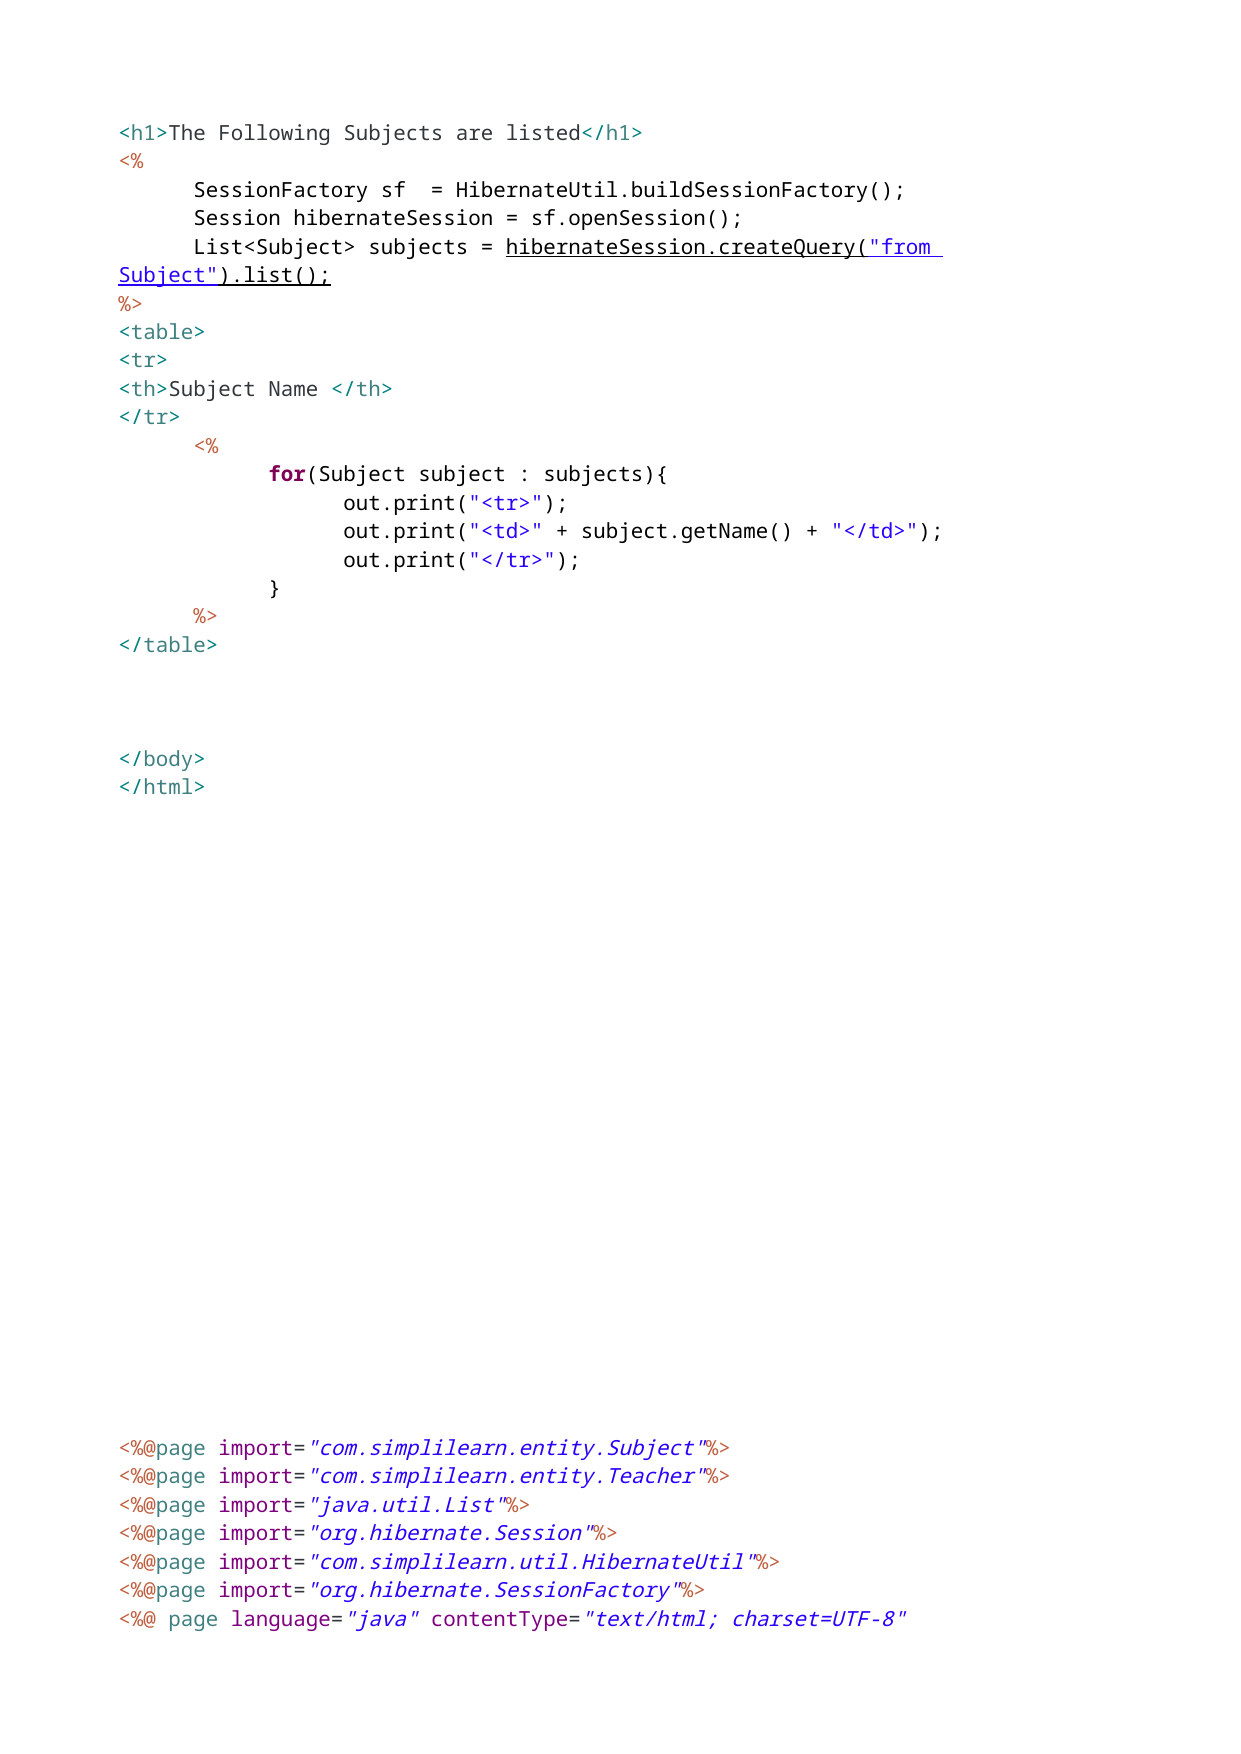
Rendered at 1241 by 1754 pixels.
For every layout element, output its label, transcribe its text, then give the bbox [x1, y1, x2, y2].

text SessionFactory sf = HibernateUtil.buildSessionFactory(); [118, 175, 1122, 203]
text %> [118, 289, 1122, 317]
text </body> [118, 744, 1122, 772]
text for(Subject subject : subjects){ [118, 459, 1122, 488]
text out.print("</tr>"); [118, 545, 1122, 573]
text <% [118, 431, 1122, 459]
text } [118, 573, 1122, 602]
text <%@ page language="java" contentType="text/html; charset=UTF-8" [118, 1604, 1122, 1632]
text <table> [118, 317, 1122, 346]
text <%@page import="java.util.List"%> [118, 1490, 1122, 1518]
text <h1>The Following Subjects are listed</h1> [118, 118, 1122, 147]
text <%@page import="org.hibernate.Session"%> [118, 1518, 1122, 1547]
text <th>Subject Name </th> [118, 374, 1122, 402]
text <tr> [118, 346, 1122, 374]
text </table> [118, 630, 1122, 658]
text out.print("<tr>"); [118, 488, 1122, 516]
text <%@page import="org.hibernate.SessionFactory"%> [118, 1575, 1122, 1604]
text %> [118, 602, 1122, 630]
text <%@page import="com.simplilearn.entity.Teacher"%> [118, 1462, 1122, 1490]
text <%@page import="com.simplilearn.entity.Subject"%> [118, 1433, 1122, 1462]
text Session hibernateSession = sf.openSession(); [118, 203, 1122, 232]
text List<Subject> subjects = hibernateSession.createQuery("from Subject").list(); [118, 232, 1122, 289]
text </html> [118, 772, 1122, 801]
text <% [118, 147, 1122, 175]
text out.print("<td>" + subject.getName() + "</td>"); [118, 516, 1122, 545]
text <%@page import="com.simplilearn.util.HibernateUtil"%> [118, 1547, 1122, 1575]
text </tr> [118, 402, 1122, 431]
